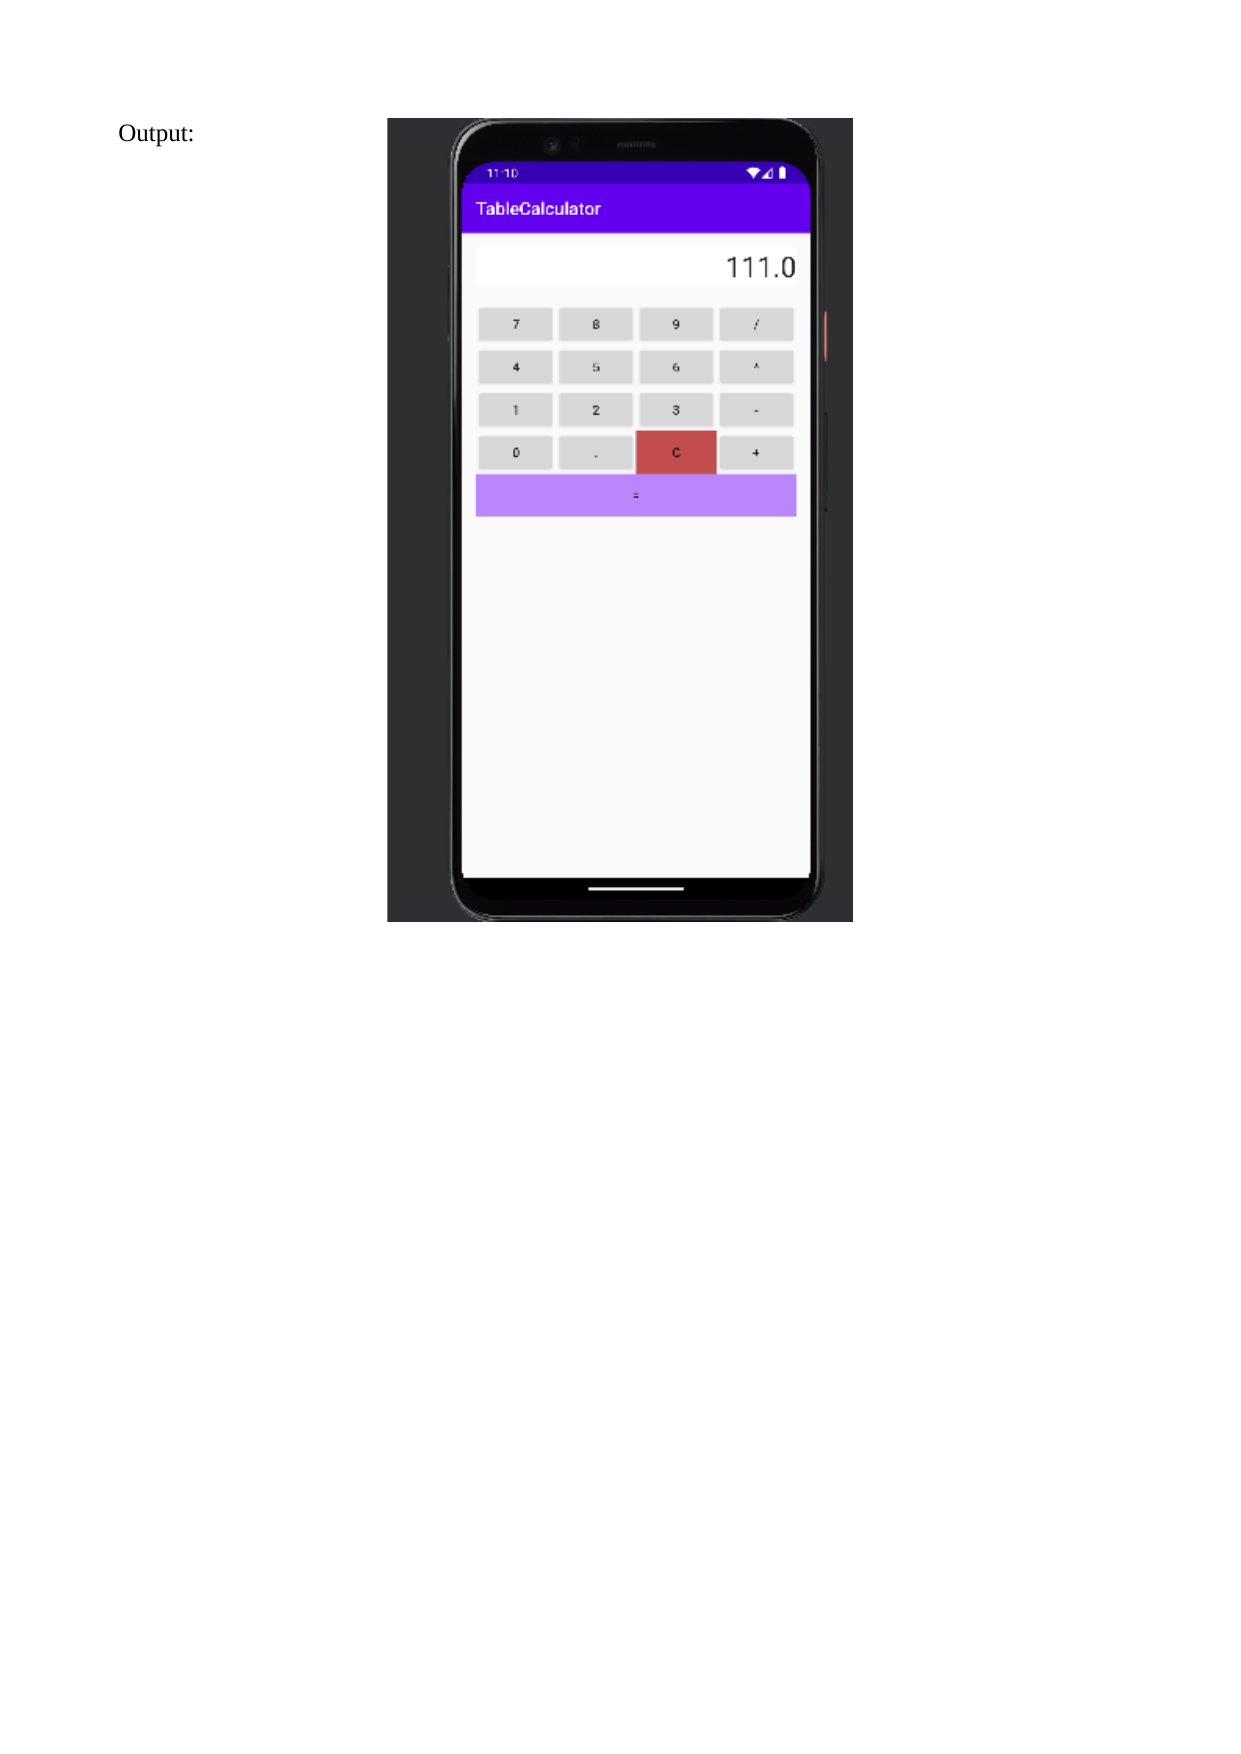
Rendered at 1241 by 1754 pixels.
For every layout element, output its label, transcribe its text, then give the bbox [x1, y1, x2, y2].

picture [387, 118, 853, 922]
text Output: [118, 118, 387, 147]
text [853, 118, 1122, 147]
